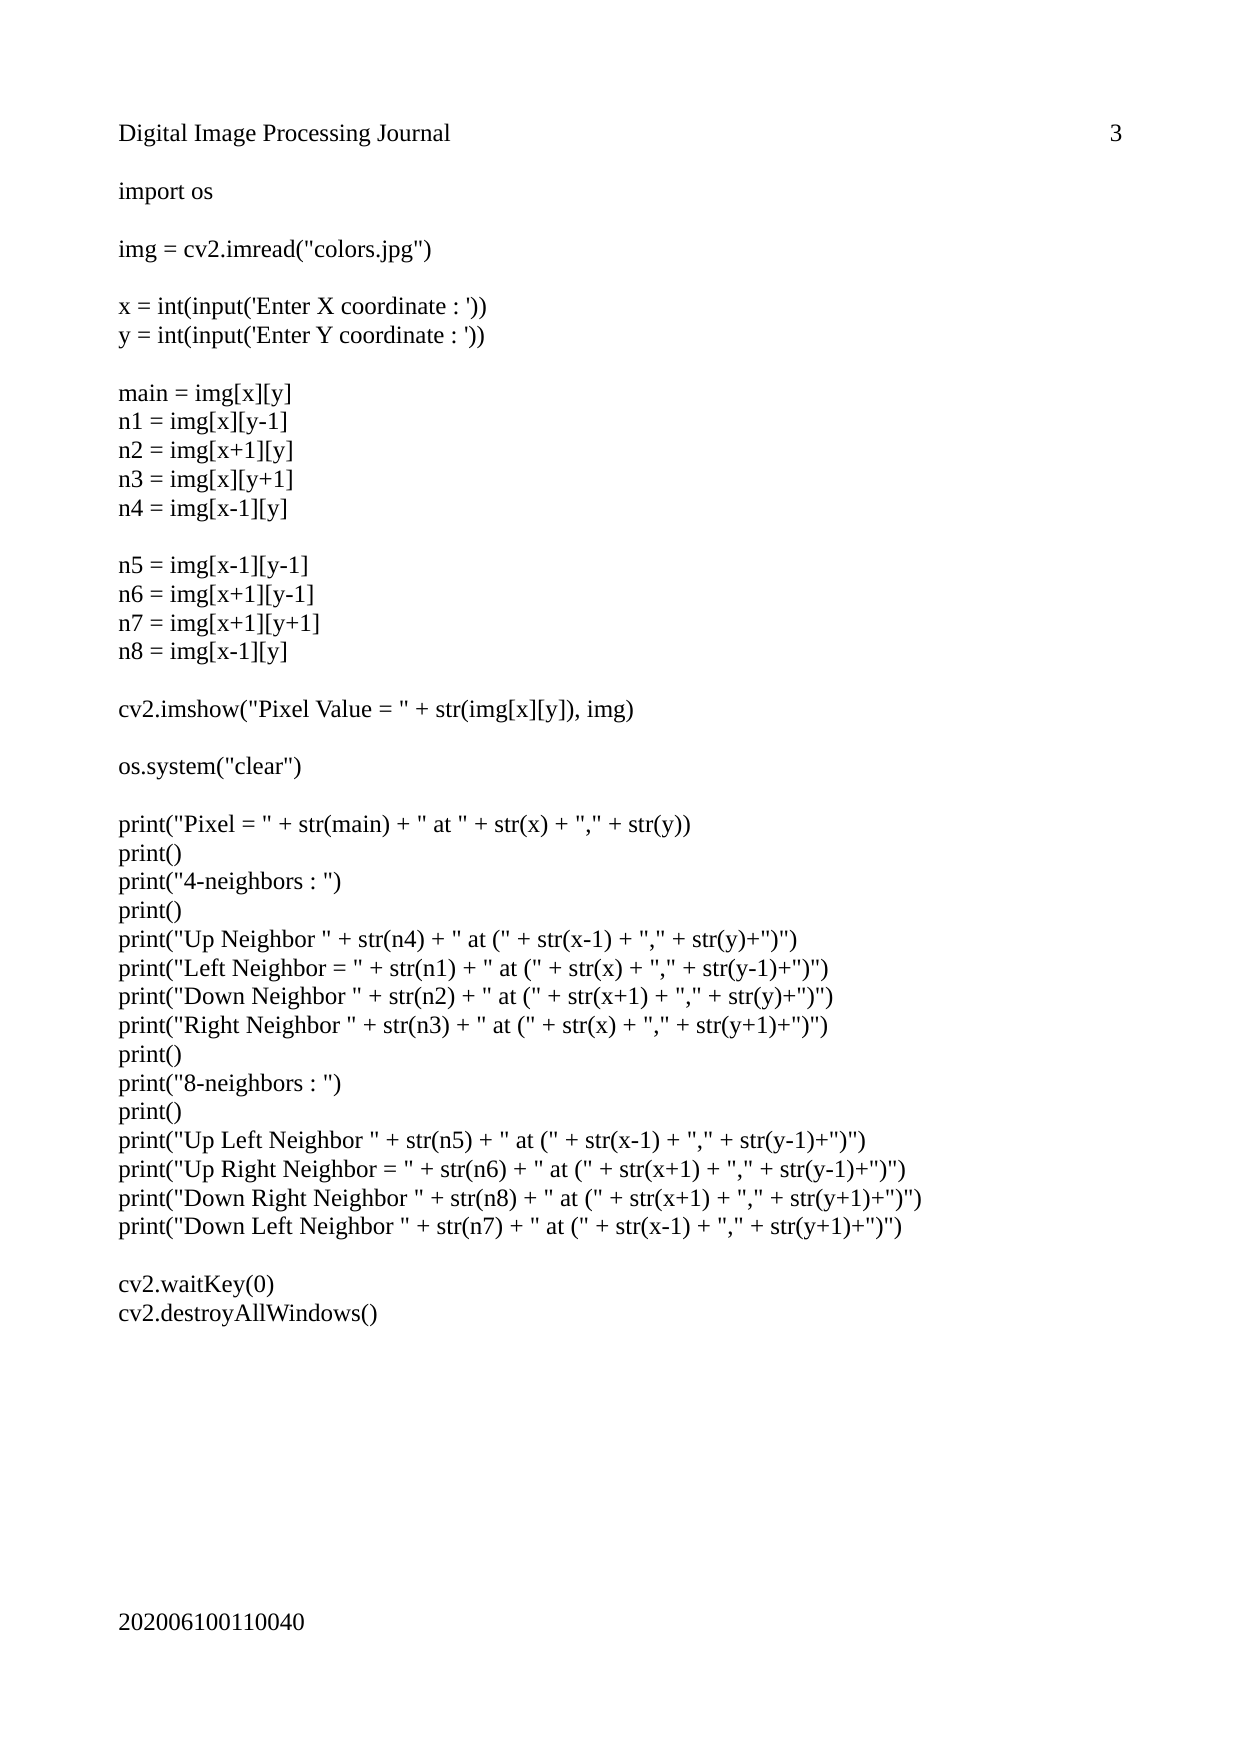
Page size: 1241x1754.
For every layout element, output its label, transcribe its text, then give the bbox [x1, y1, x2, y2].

text print("Up Right Neighbor = " + str(n6) + " at (" + str(x+1) + "," + str(y-1)+")") [118, 1154, 1122, 1183]
text print("4-neighbors : ") [118, 866, 1122, 895]
text n6 = img[x+1][y-1] [118, 579, 1122, 608]
text print("Down Right Neighbor " + str(n8) + " at (" + str(x+1) + "," + str(y+1)+")") [118, 1183, 1122, 1211]
text n7 = img[x+1][y+1] [118, 608, 1122, 636]
text print("Up Neighbor " + str(n4) + " at (" + str(x-1) + "," + str(y)+")") [118, 924, 1122, 953]
text print("Pixel = " + str(main) + " at " + str(x) + "," + str(y)) [118, 809, 1122, 838]
text n4 = img[x-1][y] [118, 493, 1122, 521]
text cv2.imshow("Pixel Value = " + str(img[x][y]), img) [118, 694, 1122, 723]
text print("Down Left Neighbor " + str(n7) + " at (" + str(x-1) + "," + str(y+1)+")") [118, 1211, 1122, 1240]
text print("8-neighbors : ") [118, 1068, 1122, 1096]
text print() [118, 1039, 1122, 1068]
text print() [118, 1096, 1122, 1125]
text os.system("clear") [118, 751, 1122, 780]
text n1 = img[x][y-1] [118, 406, 1122, 435]
text cv2.waitKey(0) [118, 1269, 1122, 1298]
text n5 = img[x-1][y-1] [118, 550, 1122, 579]
text print() [118, 838, 1122, 866]
text print("Down Neighbor " + str(n2) + " at (" + str(x+1) + "," + str(y)+")") [118, 981, 1122, 1010]
text x = int(input('Enter X coordinate : ')) [118, 291, 1122, 320]
text n8 = img[x-1][y] [118, 636, 1122, 665]
text y = int(input('Enter Y coordinate : ')) [118, 320, 1122, 349]
text main = img[x][y] [118, 378, 1122, 406]
text import os [118, 176, 1122, 205]
text print("Left Neighbor = " + str(n1) + " at (" + str(x) + "," + str(y-1)+")") [118, 953, 1122, 981]
text print("Up Left Neighbor " + str(n5) + " at (" + str(x-1) + "," + str(y-1)+")") [118, 1125, 1122, 1154]
text n3 = img[x][y+1] [118, 464, 1122, 493]
text cv2.destroyAllWindows() [118, 1298, 1122, 1326]
text n2 = img[x+1][y] [118, 435, 1122, 464]
text img = cv2.imread("colors.jpg") [118, 234, 1122, 263]
text print() [118, 895, 1122, 924]
text print("Right Neighbor " + str(n3) + " at (" + str(x) + "," + str(y+1)+")") [118, 1010, 1122, 1039]
